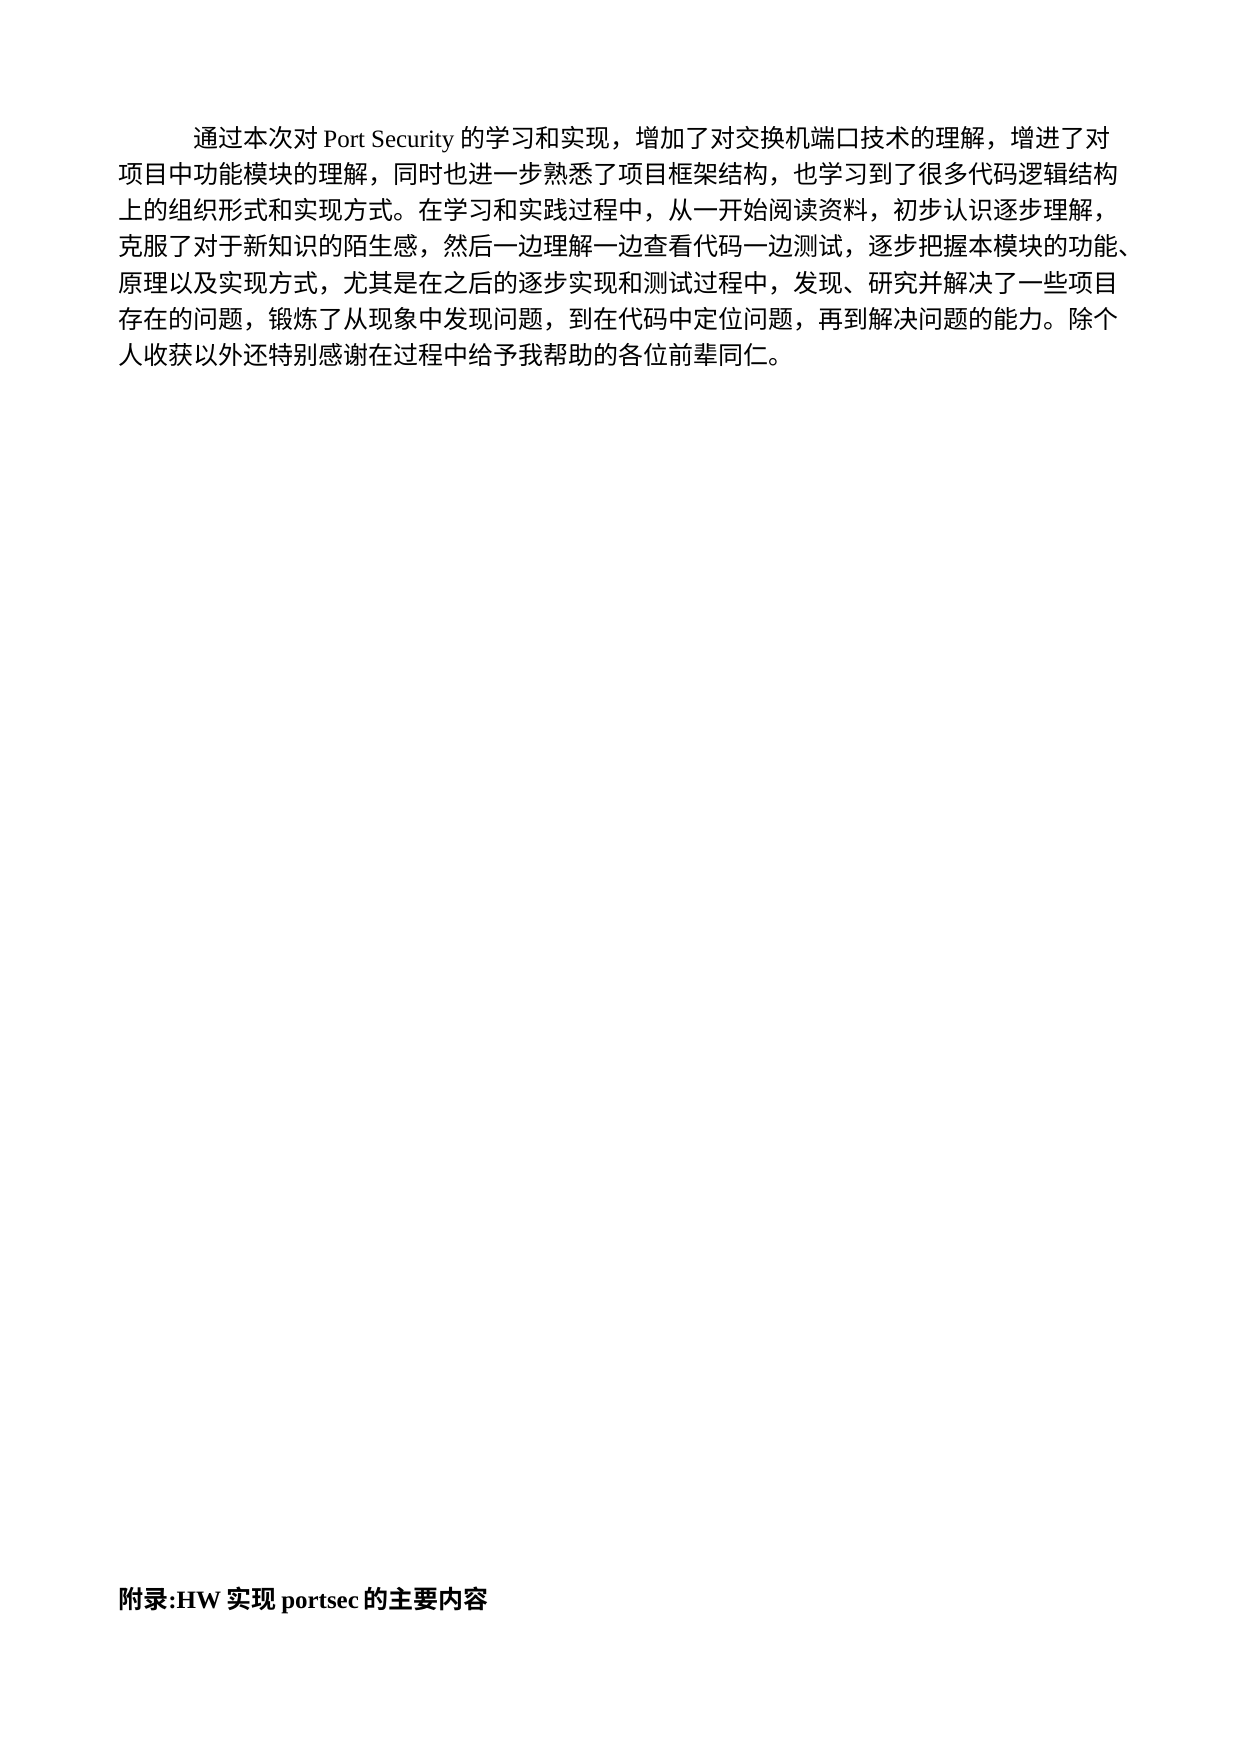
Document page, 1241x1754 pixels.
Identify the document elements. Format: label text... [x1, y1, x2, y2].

text 附录:HW实现portsec的主要内容 [118, 1579, 1122, 1616]
text 通过本次对Port Security 的学习和实现，增加了对交换机端口技术的理解，增进了对项目中功能模块的理解，同时也进一步熟悉了项目框架结构，也学习到了很多代码逻辑结构上的组织形式和实现方式。在学习和实践过程中，从一开始阅读资料，初步认识逐步理解，克服了对于新知识的陌生感，然后一边理解一边查看代码一边测试，逐步把握本模块的功能、原理以及实现方式，尤其是在之后的逐步实现和测试过程中，发现、研究并解决了一些项目存在的问题，锻炼了从现象中发现问题，到在代码中定位问题，再到解决问题的能力。除个人收获以外还特别感谢在过程中给予我帮助的各位前辈同仁。 [118, 118, 1122, 372]
